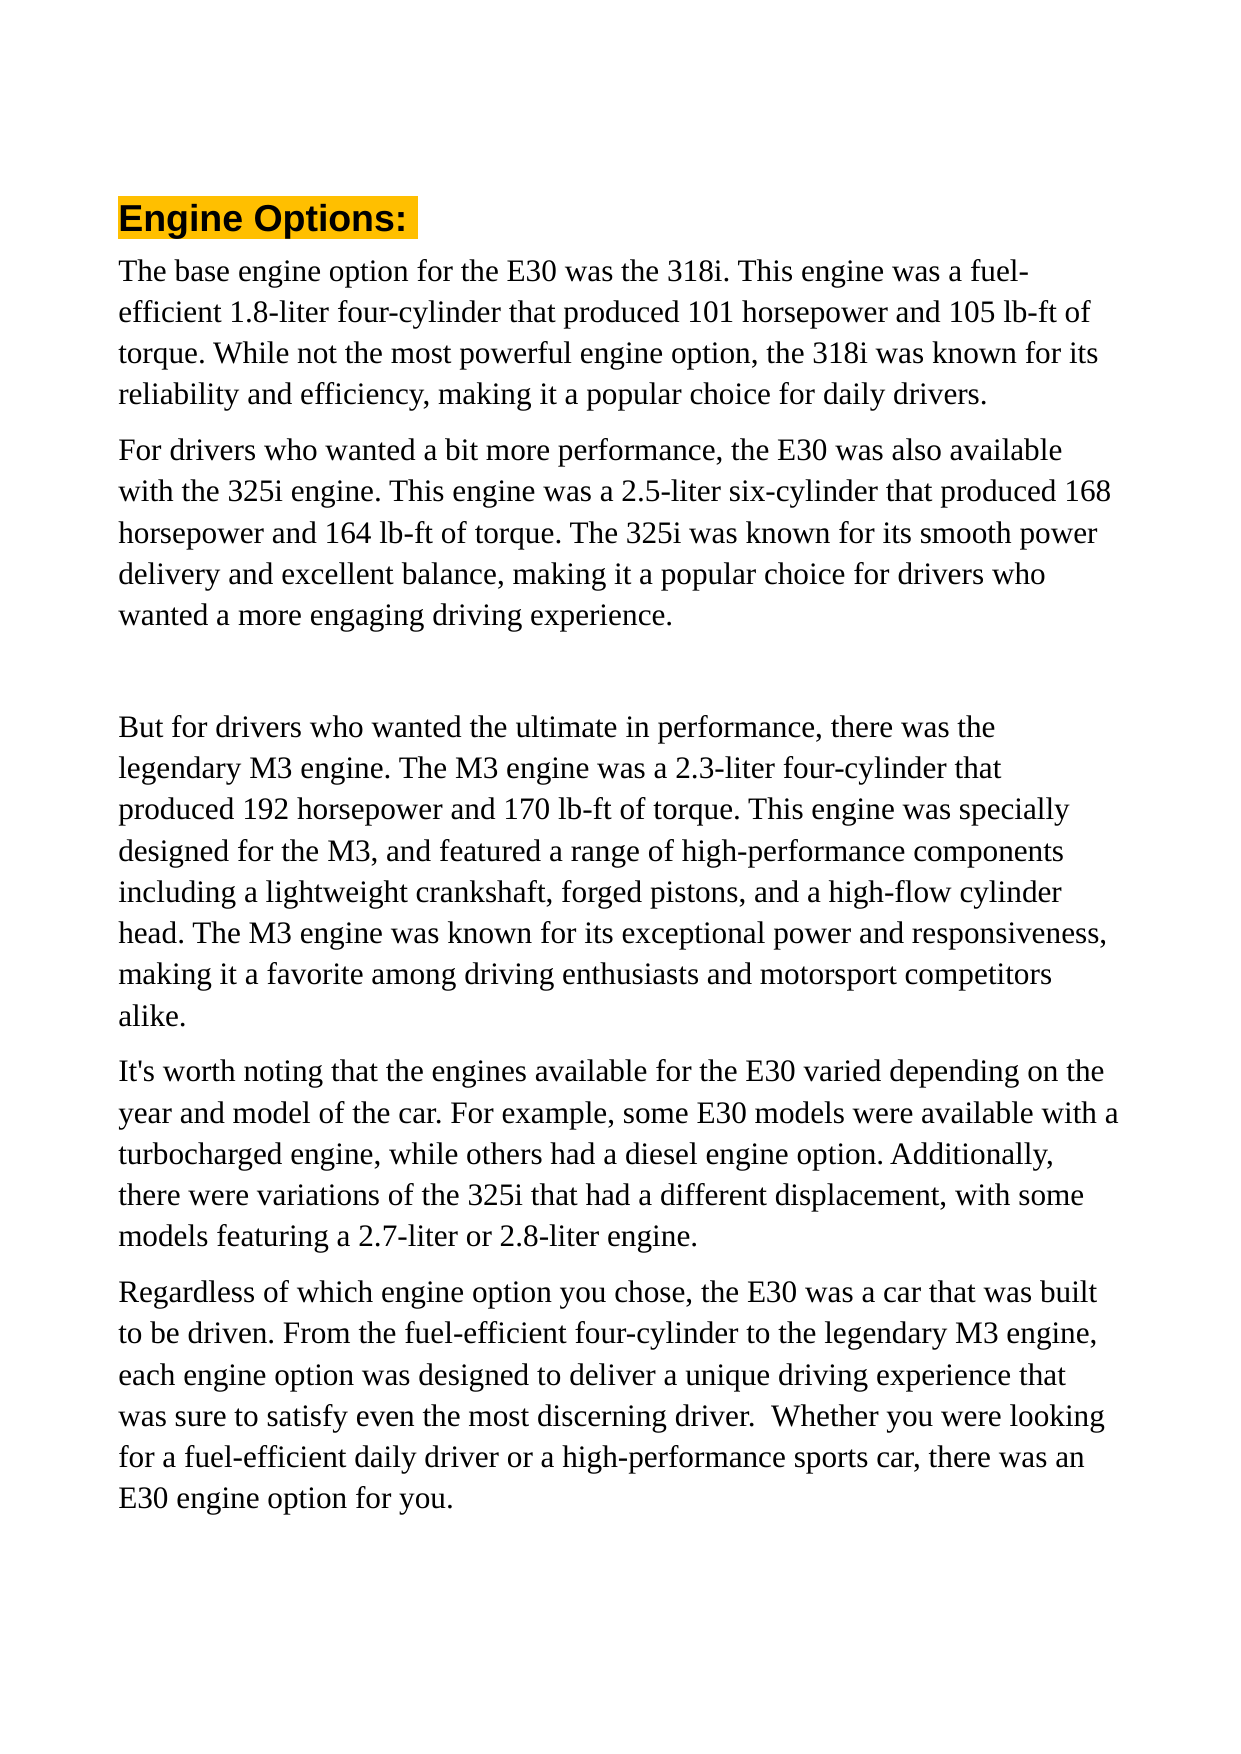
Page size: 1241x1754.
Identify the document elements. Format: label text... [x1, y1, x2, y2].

text For drivers who wanted a bit more performance, the E30 was also available with the 325i engine. This engine was a 2.5-liter six-cylinder that produced 168 horsepower and 164 lb-ft of torque. The 325i was known for its smooth power delivery and excellent balance, making it a popular choice for drivers who wanted a more engaging driving experience. [118, 431, 1122, 632]
subtitle Engine Options: [118, 196, 1122, 239]
text Regardless of which engine option you chose, the E30 was a car that was built to be driven. From the fuel-efficient four-cylinder to the legendary M3 engine, each engine option was designed to deliver a unique driving experience that was sure to satisfy even the most discerning driver. Whether you were looking for a fuel-efficient daily driver or a high-performance sports car, there was an E30 engine option for you. [118, 1273, 1122, 1516]
text It's worth noting that the engines available for the E30 varied depending on the year and model of the car. For example, some E30 models were available with a turbocharged engine, while others had a diesel engine option. Additionally, there were variations of the 325i that had a different displacement, with some models featuring a 2.7-liter or 2.8-liter engine. [118, 1053, 1122, 1254]
text But for drivers who wanted the ultimate in performance, there was the legendary M3 engine. The M3 engine was a 2.3-liter four-cylinder that produced 192 horsepower and 170 lb-ft of torque. This engine was specially designed for the M3, and featured a range of high-performance components including a lightweight crankshaft, forged pistons, and a high-flow cylinder head. The M3 engine was known for its exceptional power and responsiveness, making it a favorite among driving enthusiasts and motorsport competitors alike. [118, 708, 1122, 1033]
text The base engine option for the E30 was the 318i. This engine was a fuel-efficient 1.8-liter four-cylinder that produced 101 horsepower and 105 lb-ft of torque. While not the most powerful engine option, the 318i was known for its reliability and efficiency, making it a popular choice for daily drivers. [118, 252, 1122, 412]
